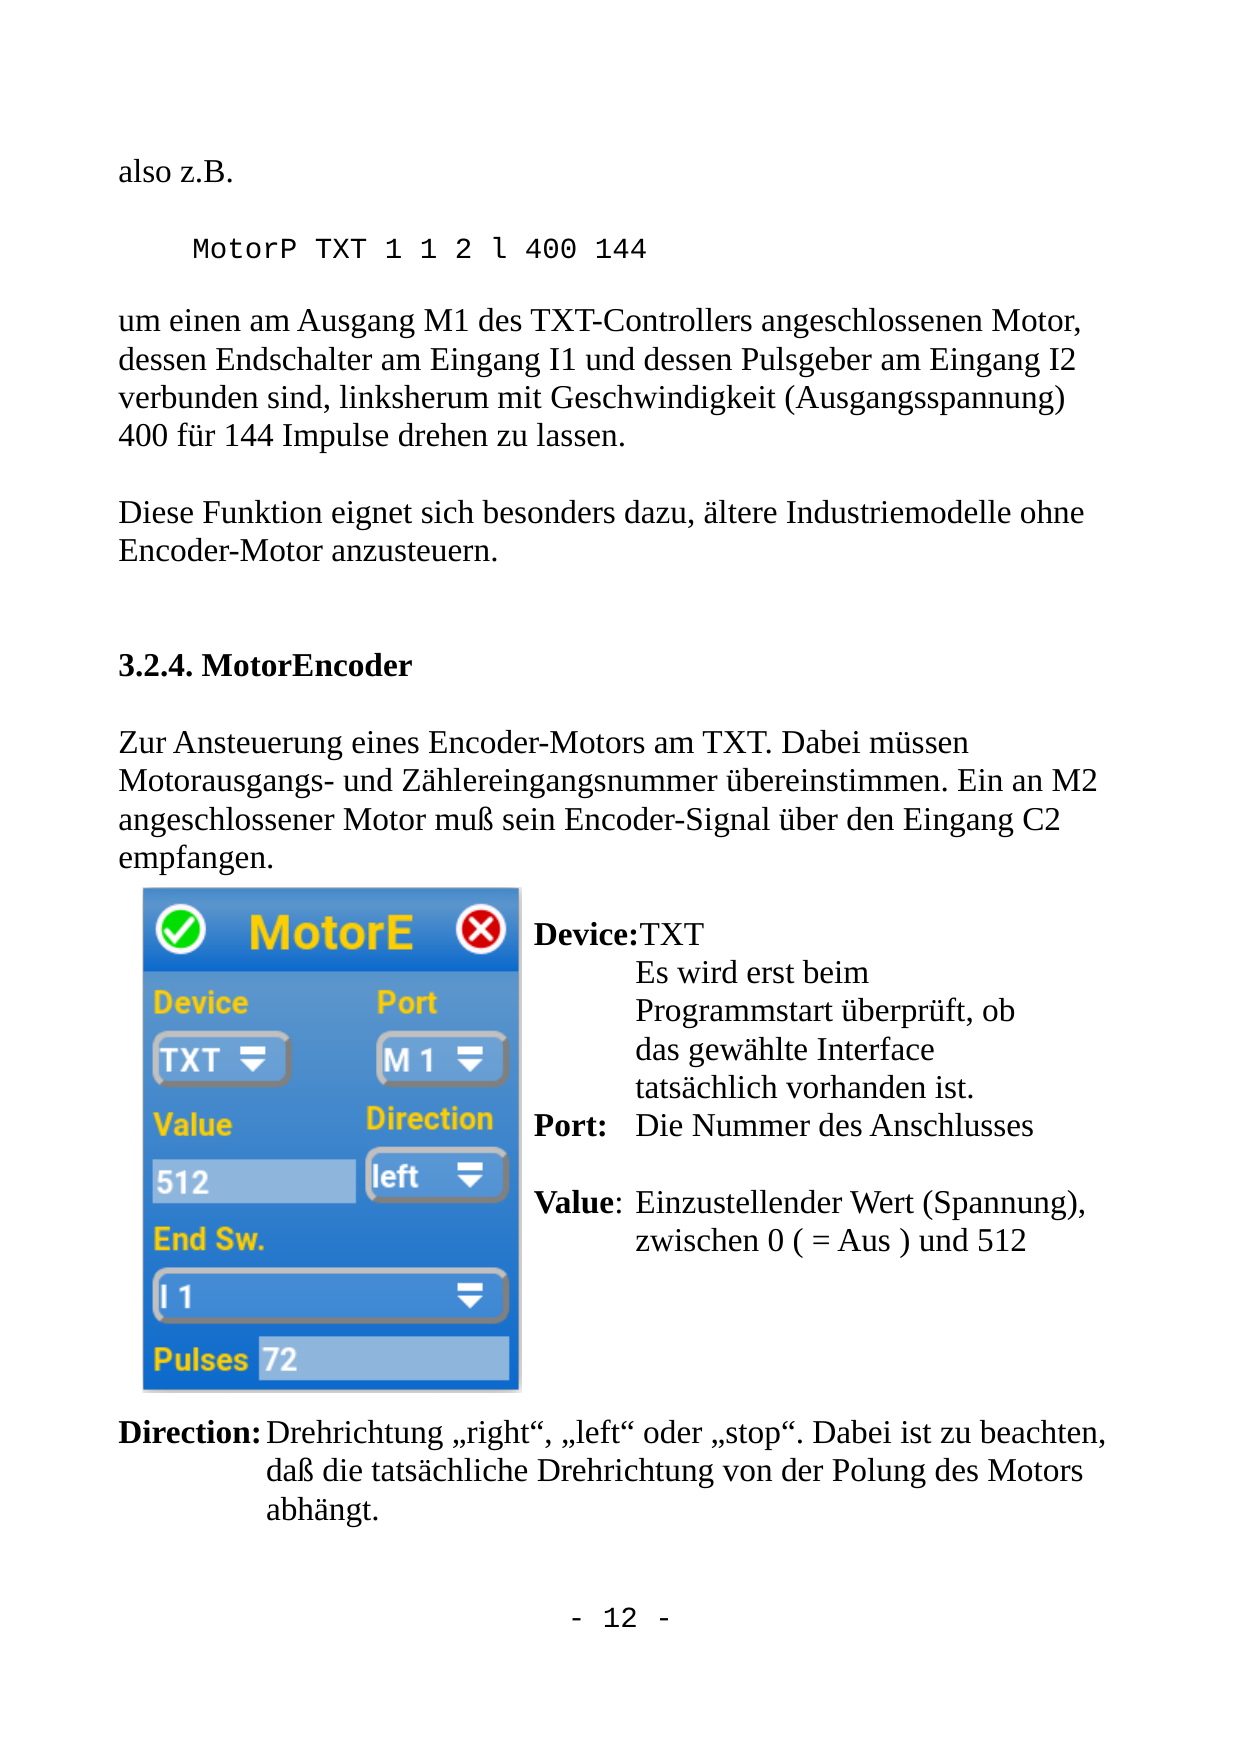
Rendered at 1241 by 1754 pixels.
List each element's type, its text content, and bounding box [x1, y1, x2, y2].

text abhängt. [118, 1489, 1122, 1527]
text 3.2.4. MotorEncoder [118, 646, 1122, 684]
text Zur Ansteuerung eines Encoder-Motors am TXT. Dabei müssen Motorausgangs- und Zählereingangsnummer übereinstimmen. Ein an M2 angeschlossener Motor muß sein Encoder-Signal über den Eingang C2 empfangen. [118, 722, 1122, 876]
text Port: Die Nummer des Anschlusses [522, 1106, 1122, 1144]
text [118, 952, 142, 1106]
text um einen am Ausgang M1 des TXT-Controllers angeschlossenen Motor, dessen Endschalter am Eingang I1 und dessen Pulsgeber am Eingang I2 verbunden sind, linksherum mit Geschwindigkeit (Ausgangsspannung) 400 für 144 Impulse drehen zu lassen. [118, 301, 1122, 454]
text also z.B. [118, 151, 1122, 189]
text Direction: Drehrichtung „right“, „left“ oder „stop“. Dabei ist zu beachten, [118, 1412, 1122, 1451]
text Diese Funktion eignet sich besonders dazu, ältere Industriemodelle ohne Encoder-Motor anzusteuern. [118, 492, 1122, 569]
text Es wird erst beim Programmstart überprüft, ob das gewählte Interface tatsächlich vorhanden ist. [522, 952, 1122, 1106]
picture [142, 887, 522, 1393]
text Value: Einzustellender Wert (Spannung), zwischen 0 ( = Aus ) und 512 [522, 1182, 1122, 1259]
text [118, 1106, 142, 1144]
text [118, 914, 142, 952]
text Device:TXT [522, 914, 1122, 952]
text [118, 1182, 142, 1259]
text daß die tatsächliche Drehrichtung von der Polung des Motors [118, 1451, 1122, 1489]
text MotorP TXT 1 1 2 l 400 144 [118, 228, 1122, 268]
